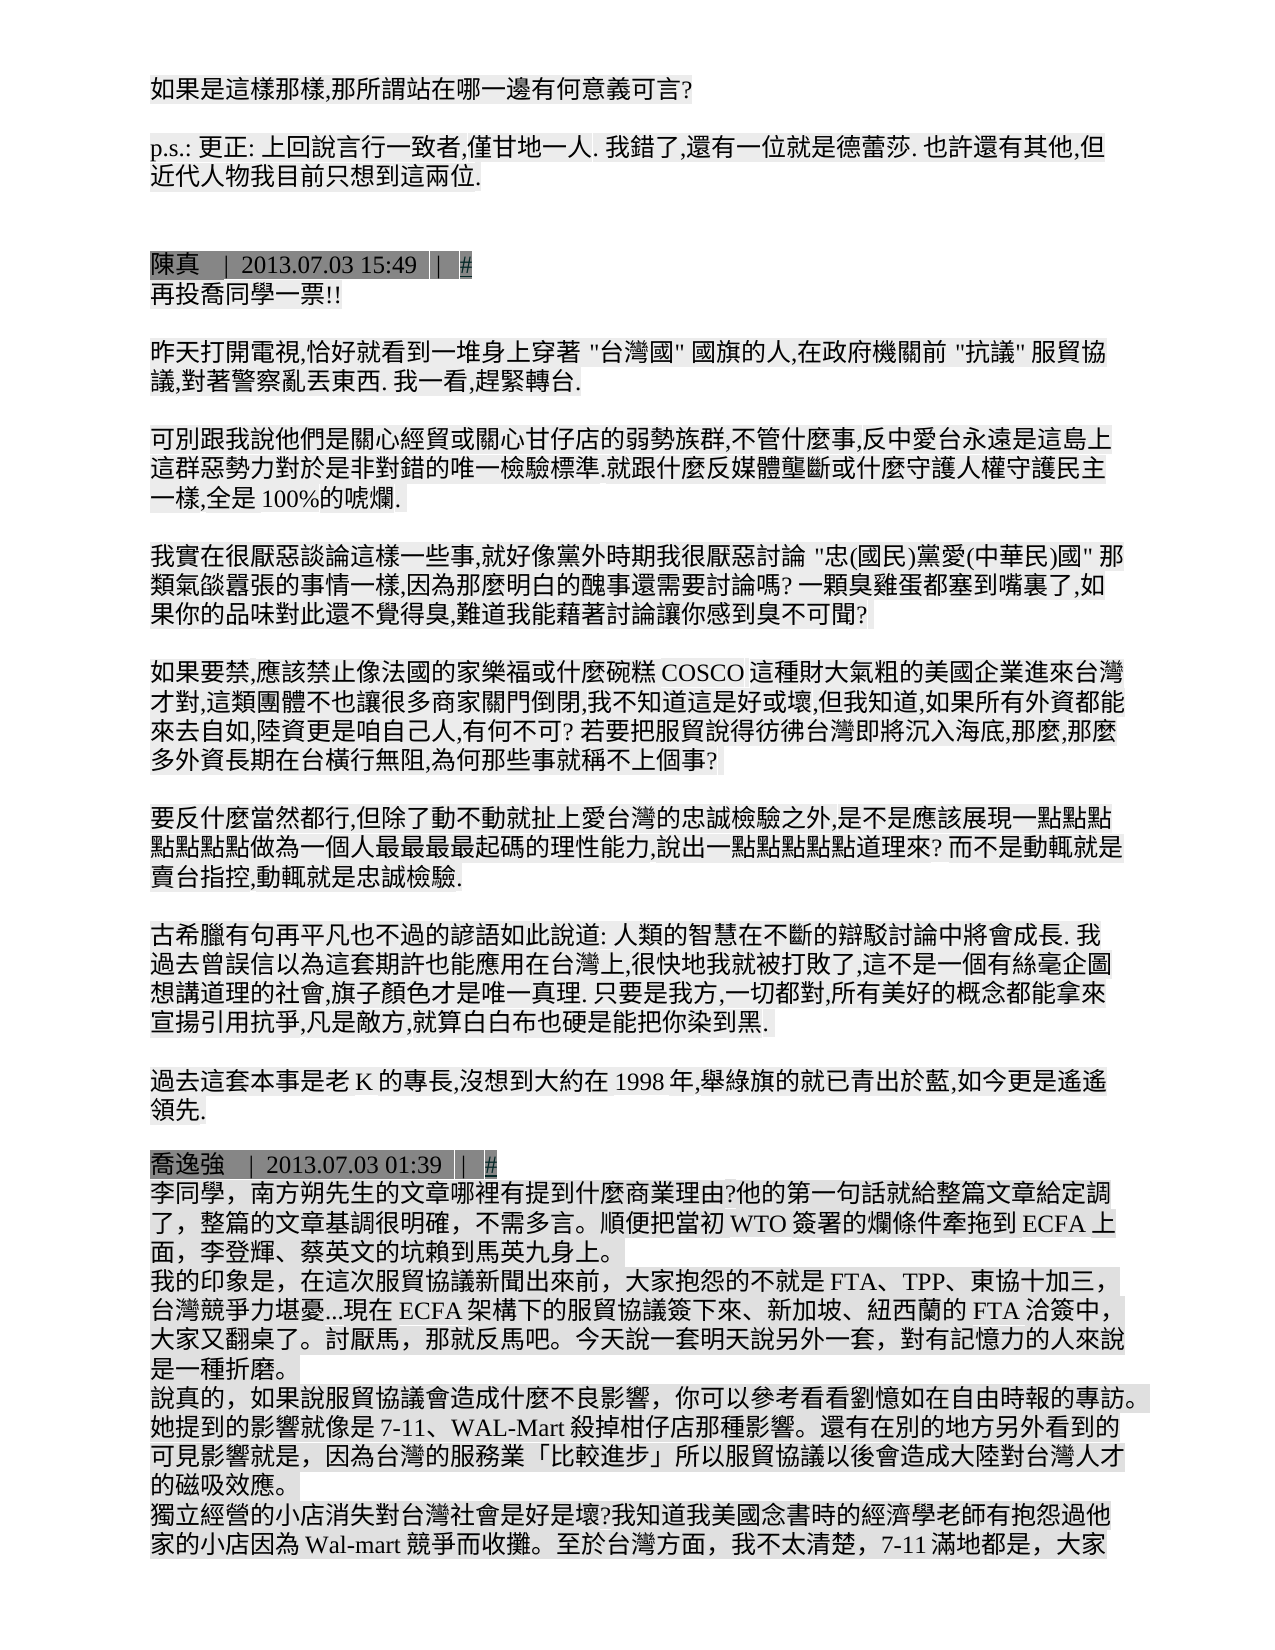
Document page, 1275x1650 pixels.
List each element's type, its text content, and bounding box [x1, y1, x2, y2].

text 陳真 | 2013.07.03 15:49 | # [150, 251, 1125, 280]
text 李同學，南方朔先生的文章哪裡有提到什麼商業理由?他的第一句話就給整篇文章給定調了，整篇的文章基調很明確，不需多言。順便把當初WTO簽署的爛條件牽拖到ECFA上面，李登輝、蔡英文的坑賴到馬英九身上。 我的印象是，在這次服貿協議新聞出來前，大家抱怨的不就是FTA、TPP、東協十加三，台灣競爭力堪憂...現在ECFA架構下的服貿協議簽下來、新加坡、紐西蘭的FTA洽簽中，大家又翻桌了。討厭馬，那就反馬吧。今天說一套明天說另外一套，對有記憶力的人來說是一種折磨。 說真的，如果說服貿協議會造成什麼不良影響，你可以參考看看劉憶如在自由時報的專訪。她提到的影響就像是7-11、WAL-Mart殺掉柑仔店那種影響。還有在別的地方另外看到的可見影響就是，因為台灣的服務業「比較進步」所以服貿協議以後會造成大陸對台灣人才的磁吸效應。 獨立經營的小店消失對台灣社會是好是壞?我知道我美國念書時的經濟學老師有抱怨過他家的小店因為Wal-mart競爭而收攤。至於台灣方面，我不太清楚，7-11滿地都是，大家好像還滿開心的，沒見到什麼人在懷念小時候的柑仔店，只聽過朋友抱怨國外怎麼沒有24小時的便利店。 台灣人才的磁吸效應?不是很多年輕同學都在抱怨老闆無良，主管占著茅坑不拉屎?吸光了以後就有舞臺就空出來了。可供各位大展長才，產業再進化。各個先進國家都走過這一程。 至於台灣定位邊緣化不邊緣化，在這個美國老大哥說風就是雨的時代，台灣這個的已經邊的不能再邊邊了的角色還在那邊說邊不邊緣化不是很可愛嗎? [150, 1179, 1125, 1559]
text 如果是這樣那樣,那所謂站在哪一邊有何意義可言? p.s.: 更正: 上回說言行一致者,僅甘地一人. 我錯了,還有一位就是德蕾莎. 也許還有其他,但近代人物我目前只想到這兩位. [150, 75, 1125, 192]
text 再投喬同學一票!! 昨天打開電視,恰好就看到一堆身上穿著 "台灣國" 國旗的人,在政府機關前 "抗議" 服貿協議,對著警察亂丟東西. 我一看,趕緊轉台. 可別跟我說他們是關心經貿或關心甘仔店的弱勢族群,不管什麼事,反中愛台永遠是這島上這群惡勢力對於是非對錯的唯一檢驗標準.就跟什麼反媒體壟斷或什麼守護人權守護民主一樣,全是100%的唬爛. 我實在很厭惡談論這樣一些事,就好像黨外時期我很厭惡討論 "忠(國民)黨愛(中華民)國" 那類氣燄囂張的事情一樣,因為那麼明白的醜事還需要討論嗎? 一顆臭雞蛋都塞到嘴裏了,如果你的品味對此還不覺得臭,難道我能藉著討論讓你感到臭不可聞? 如果要禁,應該禁止像法國的家樂福或什麼碗糕COSCO這種財大氣粗的美國企業進來台灣才對,這類團體不也讓很多商家關門倒閉,我不知道這是好或壞,但我知道,如果所有外資都能來去自如,陸資更是咱自己人,有何不可? 若要把服貿說得彷彿台灣即將沉入海底,那麼,那麼多外資長期在台橫行無阻,為何那些事就稱不上個事? 要反什麼當然都行,但除了動不動就扯上愛台灣的忠誠檢驗之外,是不是應該展現一點點點點點點點做為一個人最最最最起碼的理性能力,說出一點點點點點道理來? 而不是動輒就是賣台指控,動輒就是忠誠檢驗. 古希臘有句再平凡也不過的諺語如此說道: 人類的智慧在不斷的辯駁討論中將會成長. 我過去曾誤信以為這套期許也能應用在台灣上,很快地我就被打敗了,這不是一個有絲毫企圖想講道理的社會,旗子顏色才是唯一真理. 只要是我方,一切都對,所有美好的概念都能拿來宣揚引用抗爭,凡是敵方,就算白白布也硬是能把你染到黑. 過去這套本事是老K的專長,沒想到大約在1998年,舉綠旗的就已青出於藍,如今更是遙遙領先. [150, 280, 1125, 1125]
text 喬逸強 | 2013.07.03 01:39 | # [150, 1150, 1125, 1179]
